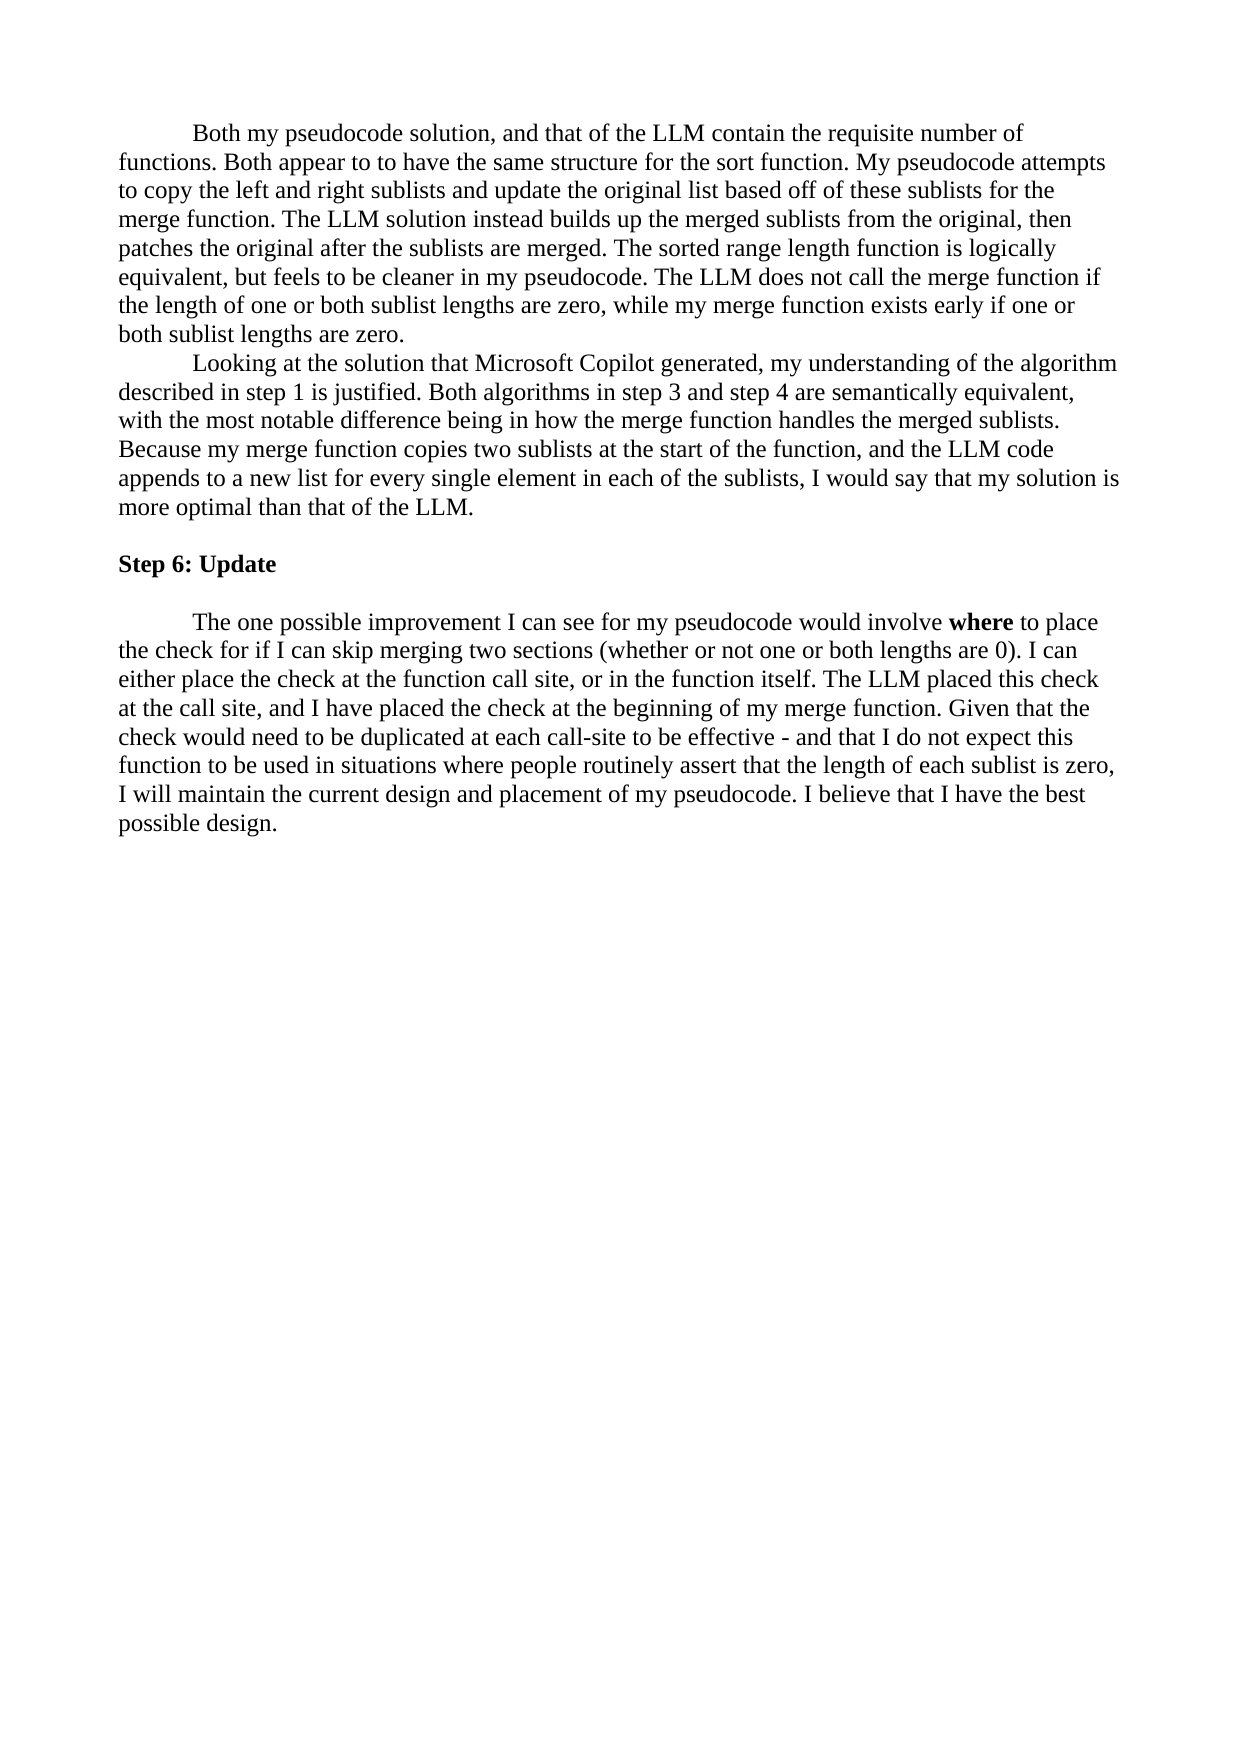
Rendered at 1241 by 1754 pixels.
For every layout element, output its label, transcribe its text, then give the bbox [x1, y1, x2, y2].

text Both my pseudocode solution, and that of the LLM contain the requisite number of functions. Both appear to to have the same structure for the sort function. My pseudocode attempts to copy the left and right sublists and update the original list based off of these sublists for the merge function. The LLM solution instead builds up the merged sublists from the original, then patches the original after the sublists are merged. The sorted range length function is logically equivalent, but feels to be cleaner in my pseudocode. The LLM does not call the merge function if the length of one or both sublist lengths are zero, while my merge function exists early if one or both sublist lengths are zero. [118, 118, 1122, 348]
text Step 6: Update [118, 549, 1122, 578]
text Looking at the solution that Microsoft Copilot generated, my understanding of the algorithm described in step 1 is justified. Both algorithms in step 3 and step 4 are semantically equivalent, with the most notable difference being in how the merge function handles the merged sublists. Because my merge function copies two sublists at the start of the function, and the LLM code appends to a new list for every single element in each of the sublists, I would say that my solution is more optimal than that of the LLM. [118, 348, 1122, 521]
text The one possible improvement I can see for my pseudocode would involve where to place the check for if I can skip merging two sections (whether or not one or both lengths are 0). I can either place the check at the function call site, or in the function itself. The LLM placed this check at the call site, and I have placed the check at the beginning of my merge function. Given that the check would need to be duplicated at each call-site to be effective - and that I do not expect this function to be used in situations where people routinely assert that the length of each sublist is zero, I will maintain the current design and placement of my pseudocode. I believe that I have the best possible design. [118, 607, 1122, 837]
